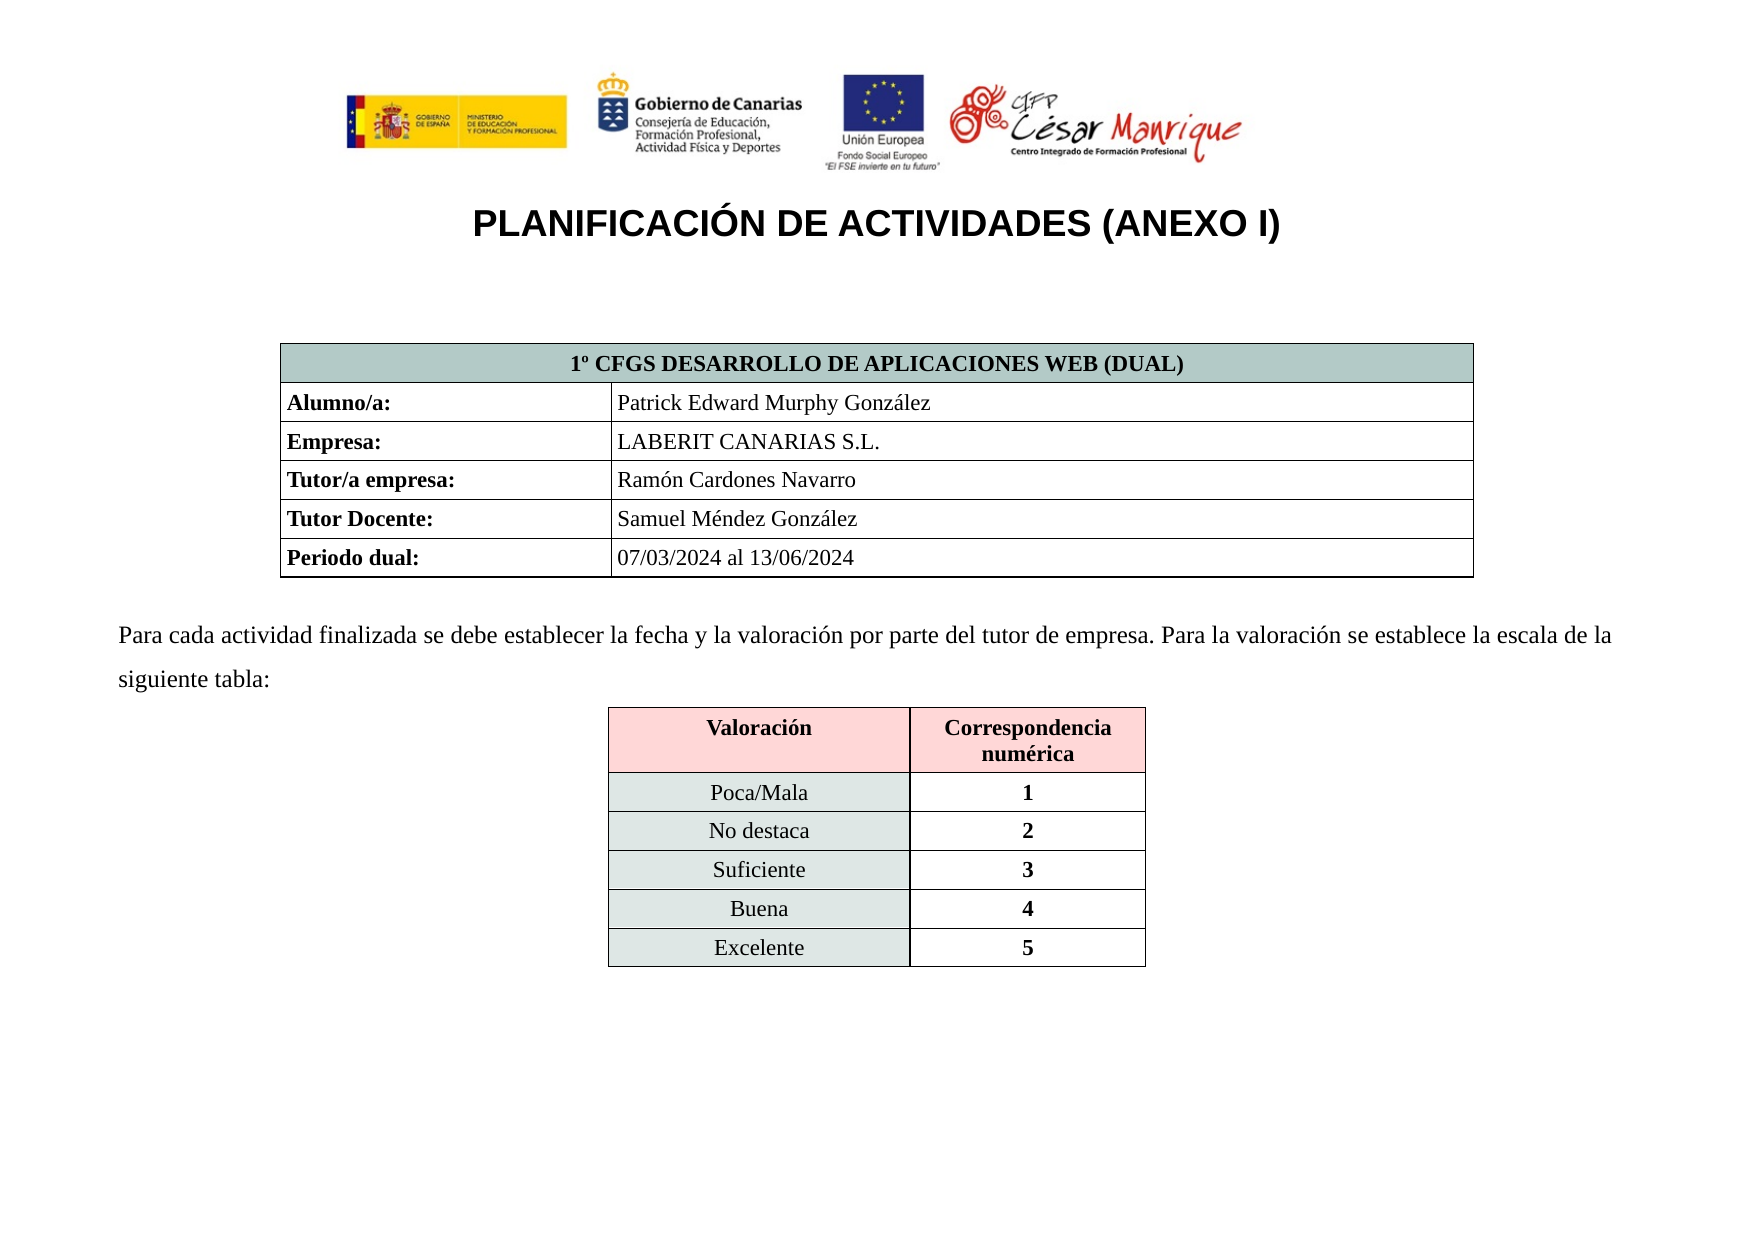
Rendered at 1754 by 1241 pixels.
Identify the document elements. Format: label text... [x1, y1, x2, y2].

table_cell 5 [911, 929, 1145, 966]
table_header 1º CFGS DESARROLLO DE APLICACIONES WEB (DUAL) [281, 344, 1473, 382]
table_cell Tutor/a empresa: [281, 461, 611, 499]
table_cell Tutor Docente: [281, 500, 611, 537]
table_header Valoración [609, 708, 909, 772]
table_cell 07/03/2024 al 13/06/2024 [612, 539, 1473, 576]
subtitle PLANIFICACIÓN DE ACTIVIDADES (ANEXO I) [118, 201, 1636, 244]
table_cell 2 [911, 812, 1145, 850]
table_cell 4 [911, 890, 1145, 927]
table_cell Empresa: [281, 422, 611, 460]
table_cell 3 [911, 851, 1145, 888]
table_cell Suficiente [609, 851, 909, 888]
table_cell No destaca [609, 812, 909, 850]
table_cell Alumno/a: [281, 383, 611, 421]
table_cell Samuel Méndez González [612, 500, 1473, 537]
table_cell LABERIT CANARIAS S.L. [612, 422, 1473, 460]
table_cell Poca/Mala [609, 773, 909, 811]
table_header Correspondencia numérica [911, 708, 1145, 772]
picture [306, 49, 1258, 180]
table_cell Ramón Cardones Navarro [612, 461, 1473, 499]
table_cell Buena [609, 890, 909, 927]
table_cell Patrick Edward Murphy González [612, 383, 1473, 421]
table_cell 1 [911, 773, 1145, 811]
text Para cada actividad finalizada se debe establecer la fecha y la valoración por parte del tutor de empresa. Para la valoración se establece la escala de la siguiente tabla: [118, 621, 1636, 692]
table_cell Excelente [609, 929, 909, 966]
table_cell Periodo dual: [281, 539, 611, 576]
